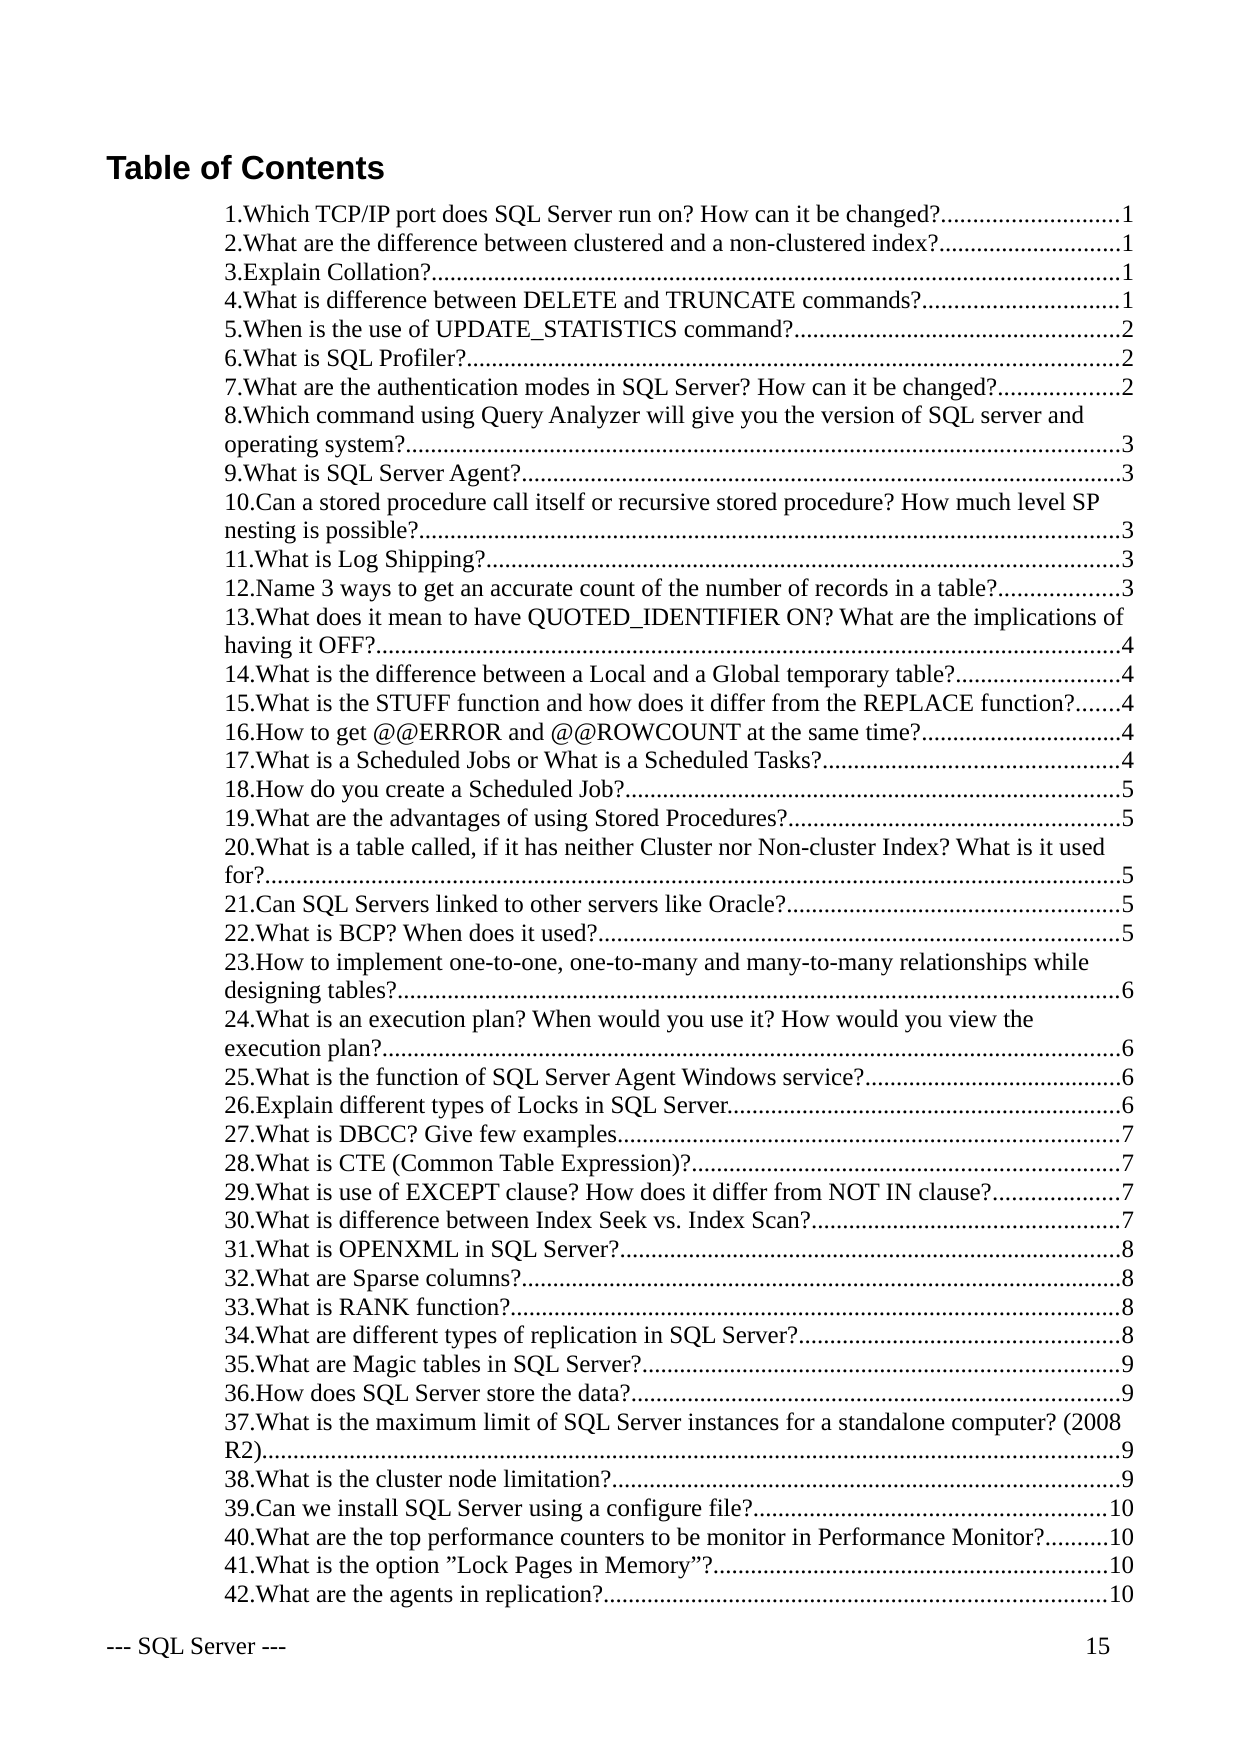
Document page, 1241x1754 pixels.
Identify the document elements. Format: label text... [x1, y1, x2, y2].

text 12.Name 3 ways to get an accurate count of the number of records in a table? 3 [224, 573, 1134, 602]
text 39.Can we install SQL Server using a configure file? 10 [224, 1493, 1134, 1522]
text 14.What is the difference between a Local and a Global temporary table? 4 [224, 659, 1134, 688]
text 26.Explain different types of Locks in SQL Server. 6 [224, 1090, 1134, 1119]
text 8.Which command using Query Analyzer will give you the version of SQL server and operating system? 3 [224, 400, 1134, 458]
text 18.How do you create a Scheduled Job? 5 [224, 774, 1134, 803]
text 16.How to get @@ERROR and @@ROWCOUNT at the same time? 4 [224, 717, 1134, 745]
text 42.What are the agents in replication? 10 [224, 1579, 1134, 1608]
text 20.What is a table called, if it has neither Cluster nor Non-cluster Index? What is it used for? 5 [224, 832, 1134, 889]
text 24.What is an execution plan? When would you use it? How would you view the execution plan? 6 [224, 1004, 1134, 1062]
text 33.What is RANK function? 8 [224, 1292, 1134, 1320]
text 2.What are the difference between clustered and a non-clustered index? 1 [224, 228, 1134, 257]
text 22.What is BCP? When does it used? 5 [224, 918, 1134, 947]
text 30.What is difference between Index Seek vs. Index Scan? 7 [224, 1205, 1134, 1234]
text 4.What is difference between DELETE and TRUNCATE commands? 1 [224, 285, 1134, 314]
text 7.What are the authentication modes in SQL Server? How can it be changed? 2 [224, 372, 1134, 400]
text 17.What is a Scheduled Jobs or What is a Scheduled Tasks? 4 [224, 745, 1134, 774]
text 36.How does SQL Server store the data? 9 [224, 1378, 1134, 1407]
text 11.What is Log Shipping? 3 [224, 544, 1134, 573]
text 25.What is the function of SQL Server Agent Windows service? 6 [224, 1062, 1134, 1090]
text 38.What is the cluster node limitation? 9 [224, 1464, 1134, 1493]
text 28.What is CTE (Common Table Expression)? 7 [224, 1148, 1134, 1177]
text 15.What is the STUFF function and how does it differ from the REPLACE function? 4 [224, 688, 1134, 717]
text 27.What is DBCC? Give few examples. 7 [224, 1119, 1134, 1148]
text 35.What are Magic tables in SQL Server? 9 [224, 1349, 1134, 1378]
text 9.What is SQL Server Agent? 3 [224, 458, 1134, 487]
text 21.Can SQL Servers linked to other servers like Oracle? 5 [224, 889, 1134, 918]
text 19.What are the advantages of using Stored Procedures? 5 [224, 803, 1134, 832]
text 10.Can a stored procedure call itself or recursive stored procedure? How much level SP nesting is possible? 3 [224, 487, 1134, 544]
text 41.What is the option ”Lock Pages in Memory”? 10 [224, 1550, 1134, 1579]
text 5.When is the use of UPDATE_STATISTICS command? 2 [224, 314, 1134, 343]
text 1.Which TCP/IP port does SQL Server run on? How can it be changed? 1 [224, 199, 1134, 228]
text 40.What are the top performance counters to be monitor in Performance Monitor? 10 [224, 1522, 1134, 1550]
text 13.What does it mean to have QUOTED_IDENTIFIER ON? What are the implications of having it OFF? 4 [224, 602, 1134, 659]
text 3.Explain Collation? 1 [224, 257, 1134, 285]
text 37.What is the maximum limit of SQL Server instances for a standalone computer? (2008 R2) 9 [224, 1407, 1134, 1464]
text 32.What are Sparse columns? 8 [224, 1263, 1134, 1292]
text 6.What is SQL Profiler? 2 [224, 343, 1134, 372]
text 23.How to implement one-to-one, one-to-many and many-to-many relationships while designing tables? 6 [224, 947, 1134, 1004]
text 34.What are different types of replication in SQL Server? 8 [224, 1320, 1134, 1349]
subtitle Table of Contents [106, 148, 1134, 187]
text 31.What is OPENXML in SQL Server? 8 [224, 1234, 1134, 1263]
text 29.What is use of EXCEPT clause? How does it differ from NOT IN clause? 7 [224, 1177, 1134, 1205]
